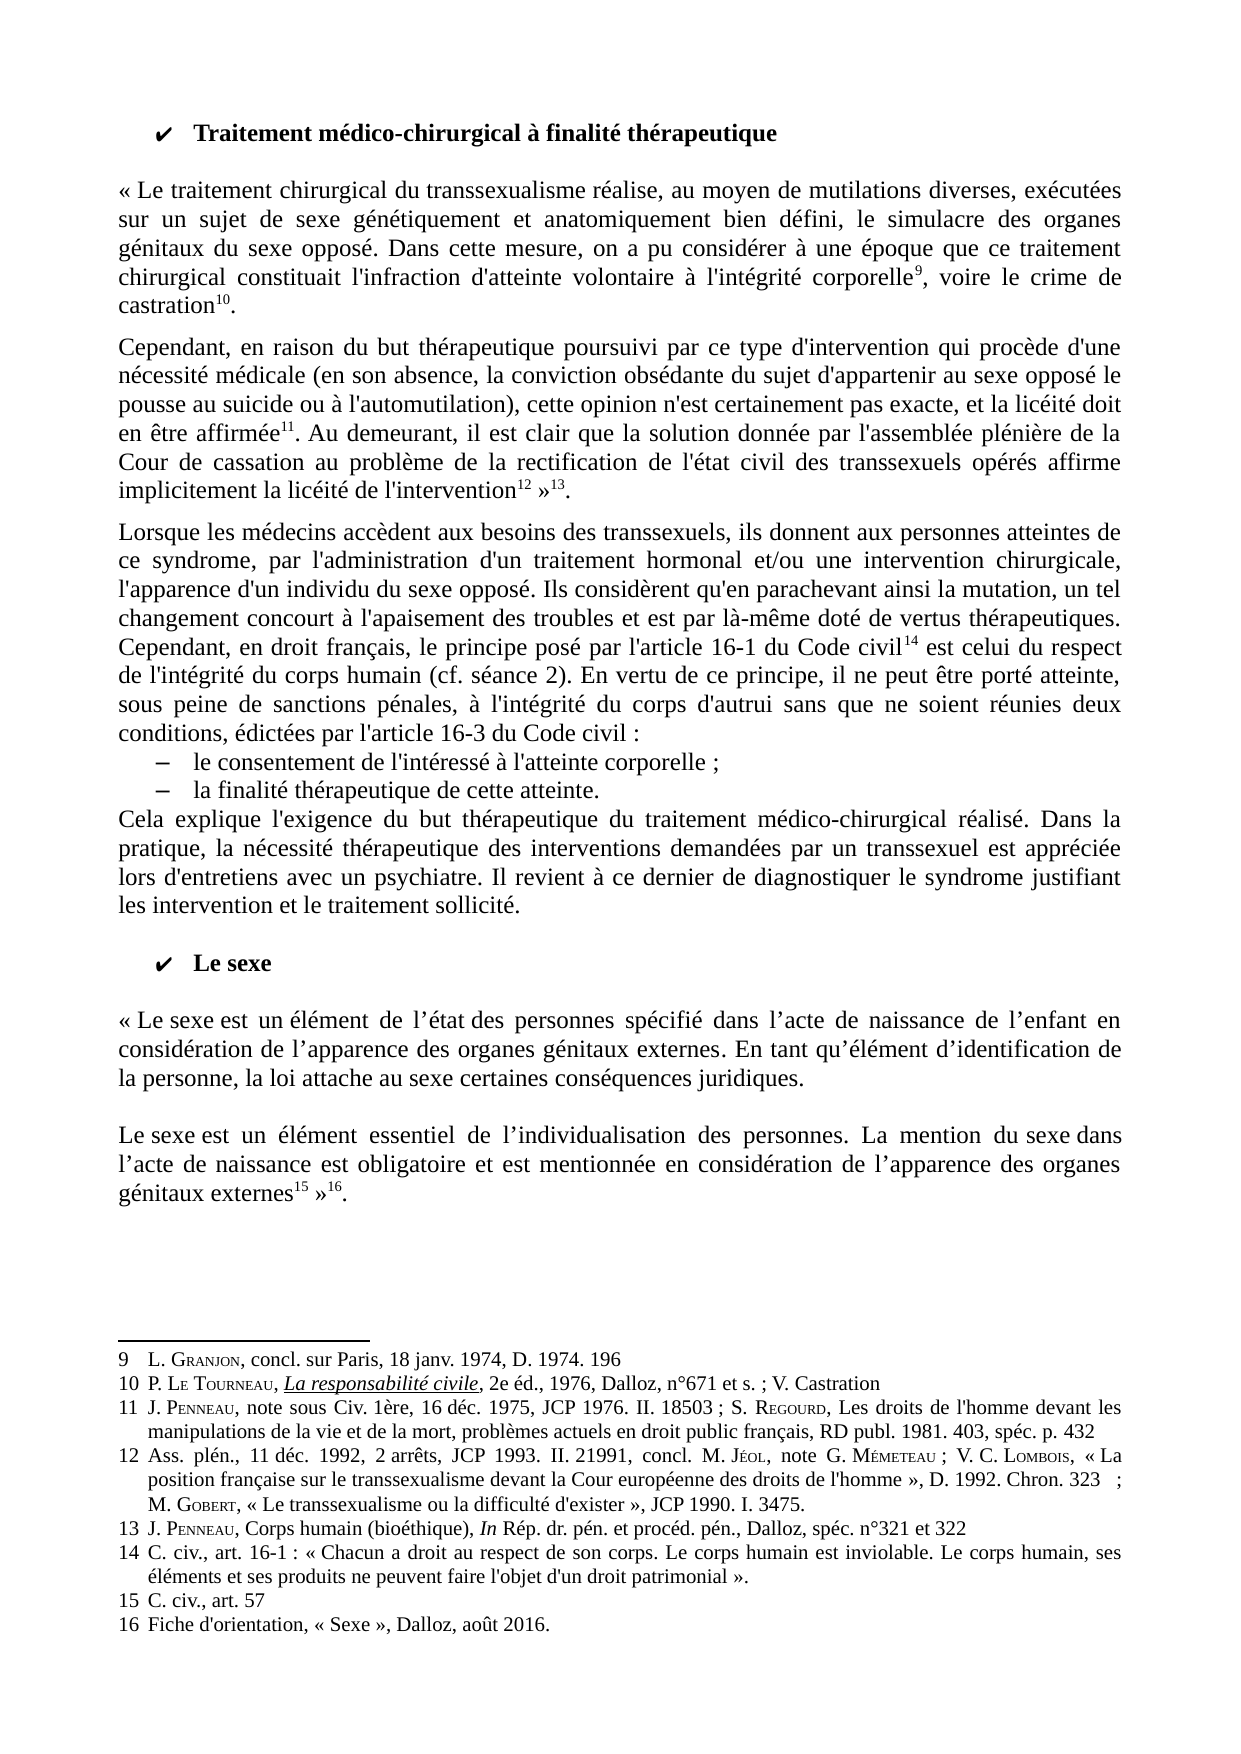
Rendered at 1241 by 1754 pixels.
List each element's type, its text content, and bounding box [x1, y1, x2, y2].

text « Le traitement chirurgical du transsexualisme réalise, au moyen de mutilations diverses, exécutées sur un sujet de sexe génétiquement et anatomiquement bien défini, le simulacre des organes génitaux du sexe opposé. Dans cette mesure, on a pu considérer à une époque que ce traitement chirurgical constituait l'infraction d'atteinte volontaire à l'intégrité corporelle, voire le crime de castration. [118, 176, 1122, 319]
text J. Penneau, note sous Civ. 1ère, 16 déc. 1975, JCP 1976. II. 18503 ; S. Regourd, Les droits de l'homme devant les manipulations de la vie et de la mort, problèmes actuels en droit public français, RD publ. 1981. 403, spéc. p. 432 [118, 1395, 1122, 1443]
text Lorsque les médecins accèdent aux besoins des transsexuels, ils donnent aux personnes atteintes de ce syndrome, par l'administration d'un traitement hormonal et/ou une intervention chirurgicale, l'apparence d'un individu du sexe opposé. Ils considèrent qu'en parachevant ainsi la mutation, un tel changement concourt à l'apaisement des troubles et est par là-même doté de vertus thérapeutiques. Cependant, en droit français, le principe posé par l'article 16-1 du Code civil est celui du respect de l'intégrité du corps humain (cf. séance 2). En vertu de ce principe, il ne peut être porté atteinte, sous peine de sanctions pénales, à l'intégrité du corps d'autrui sans que ne soient réunies deux conditions, édictées par l'article 16-3 du Code civil : [118, 517, 1122, 747]
list Le sexe [156, 948, 1122, 977]
text Ass. plén., 11 déc. 1992, 2 arrêts, JCP 1993. II. 21991, concl. M. Jéol, note G. Mémeteau ; V. C. Lombois, « La position française sur le transsexualisme devant la Cour européenne des droits de l'homme », D. 1992. Chron. 323 ; M. Gobert, « Le transsexualisme ou la difficulté d'exister », JCP 1990. I. 3475. [118, 1443, 1122, 1516]
text C. civ., art. 16-1 : « Chacun a droit au respect de son corps. Le corps humain est inviolable. Le corps humain, ses éléments et ses produits ne peuvent faire l'objet d'un droit patrimonial ». [118, 1539, 1122, 1588]
text P. Le Tourneau, La responsabilité civile, 2e éd., 1976, Dalloz, n°671 et s. ; V. Castration [118, 1371, 1122, 1395]
text Le sexe est un élément essentiel de l’individualisation des personnes. La mention du sexe dans l’acte de naissance est obligatoire et est mentionnée en considération de l’apparence des organes génitaux externes ». [118, 1121, 1122, 1207]
text Fiche d'orientation, « Sexe », Dalloz, août 2016. [118, 1612, 1122, 1636]
text Cependant, en raison du but thérapeutique poursuivi par ce type d'intervention qui procède d'une nécessité médicale (en son absence, la conviction obsédante du sujet d'appartenir au sexe opposé le pousse au suicide ou à l'automutilation), cette opinion n'est certainement pas exacte, et la licéité doit en être affirmée. Au demeurant, il est clair que la solution donnée par l'assemblée plénière de la Cour de cassation au problème de la rectification de l'état civil des transsexuels opérés affirme implicitement la licéité de l'intervention ». [118, 332, 1122, 504]
text Cela explique l'exigence du but thérapeutique du traitement médico-chirurgical réalisé. Dans la pratique, la nécessité thérapeutique des interventions demandées par un transsexuel est appréciée lors d'entretiens avec un psychiatre. Il revient à ce dernier de diagnostiquer le syndrome justifiant les intervention et le traitement sollicité. [118, 804, 1122, 919]
list le consentement de l'intéressé à l'atteinte corporelle ; [156, 747, 1122, 776]
text J. Penneau, Corps humain (bioéthique), In Rép. dr. pén. et procéd. pén., Dalloz, spéc. n°321 et 322 [118, 1516, 1122, 1539]
list Traitement médico-chirurgical à finalité thérapeutique [156, 118, 1122, 147]
text L. Granjon, concl. sur Paris, 18 janv. 1974, D. 1974. 196 [118, 1347, 1122, 1371]
text « Le sexe est un élément de l’état des personnes spécifié dans l’acte de naissance de l’enfant en considération de l’apparence des organes génitaux externes. En tant qu’élément d’identification de la personne, la loi attache au sexe certaines conséquences juridiques. [118, 1006, 1122, 1092]
list la finalité thérapeutique de cette atteinte. [156, 776, 1122, 804]
text C. civ., art. 57 [118, 1588, 1122, 1612]
